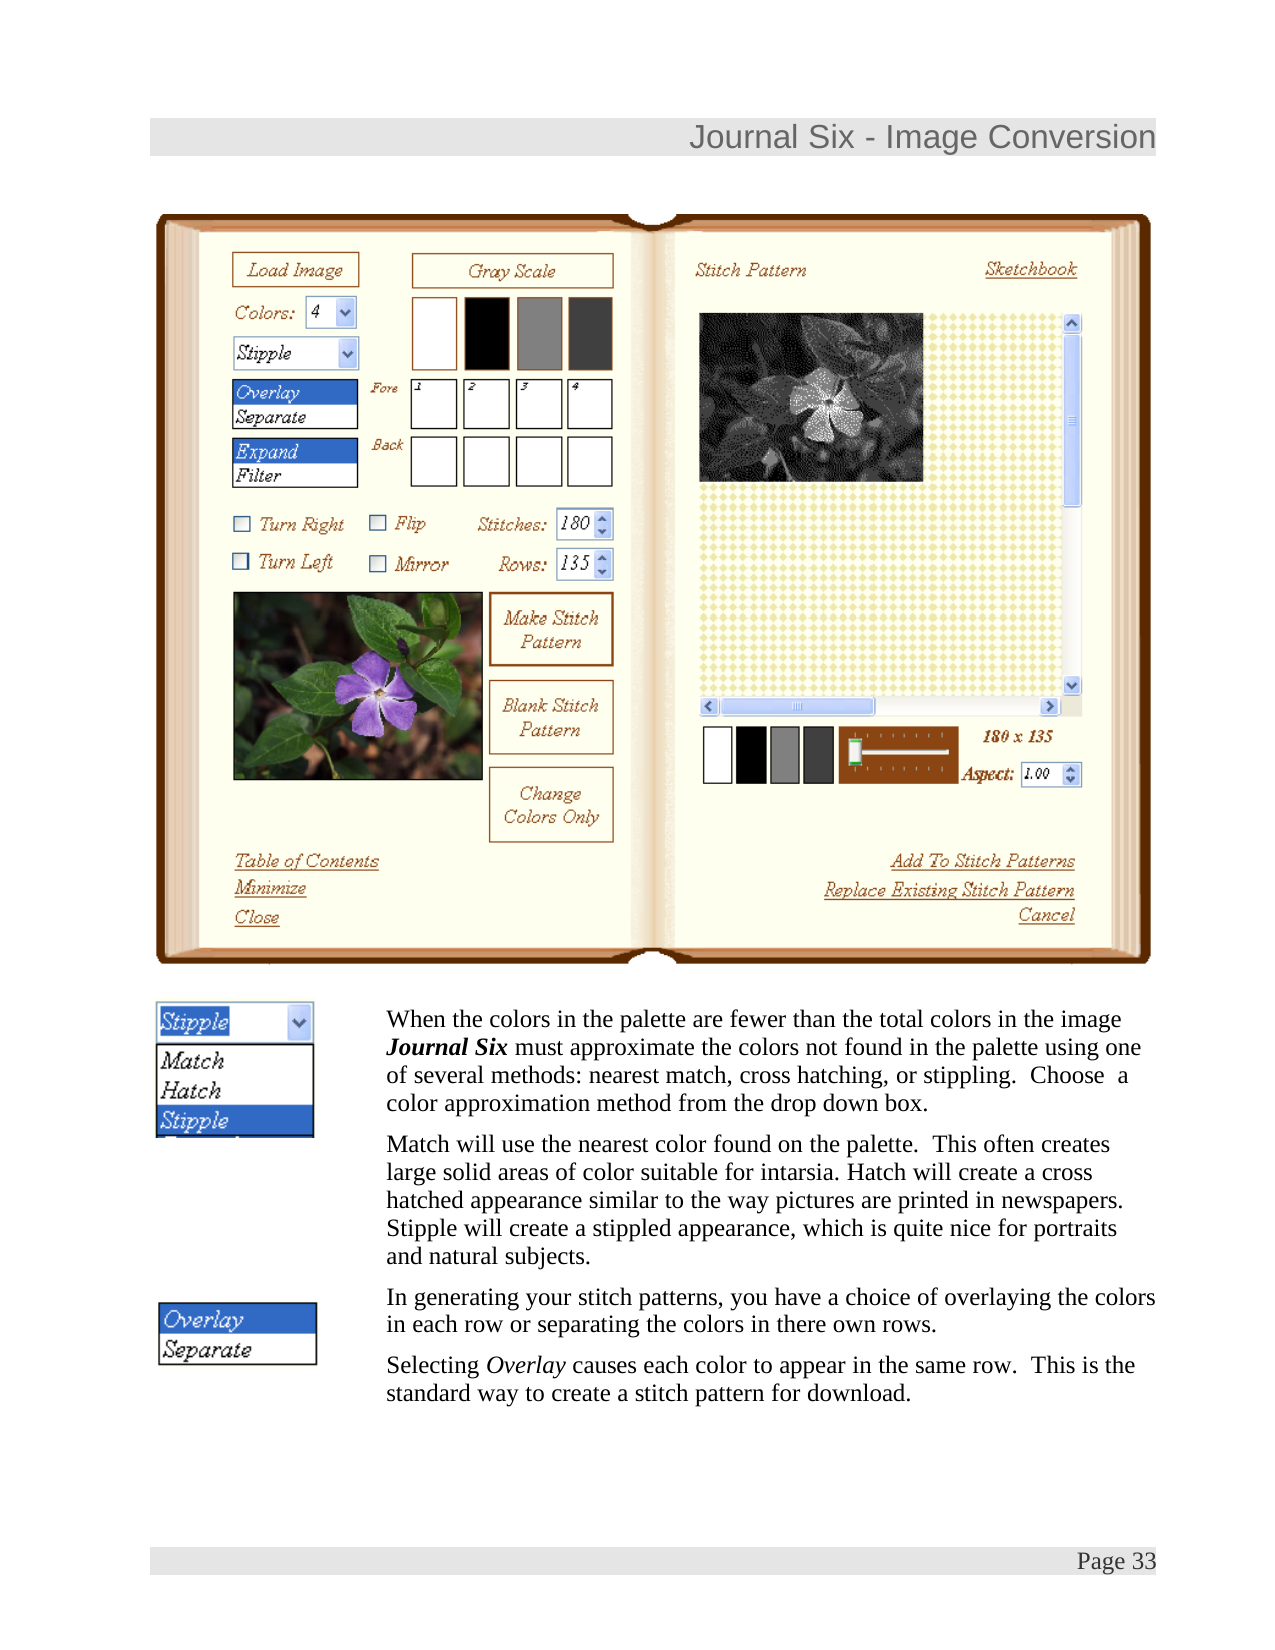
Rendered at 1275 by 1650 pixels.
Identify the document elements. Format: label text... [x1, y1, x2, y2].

text Selecting Overlay causes each color to appear in the same row. This is the standard way to create a stitch pattern for download. [386, 1351, 1156, 1407]
picture [153, 997, 316, 1138]
picture [157, 1301, 319, 1367]
text Match will use the nearest color found on the palette. This often creates large solid areas of color suitable for intarsia. Hatch will create a cross hatched appearance similar to the way pictures are printed in newspapers. Stipple will create a stippled appearance, which is quite nice for portraits and natural subjects. [386, 1130, 1156, 1270]
text In generating your stitch patterns, you have a choice of overlaying the colors in each row or separating the colors in there own rows. [386, 1282, 1156, 1338]
text When the colors in the palette are fewer than the total colors in the image Journal Six must approximate the colors not found in the palette using one of several methods: nearest match, cross hatching, or stippling. Choose a color approximation method from the drop down box. [386, 1005, 1156, 1117]
